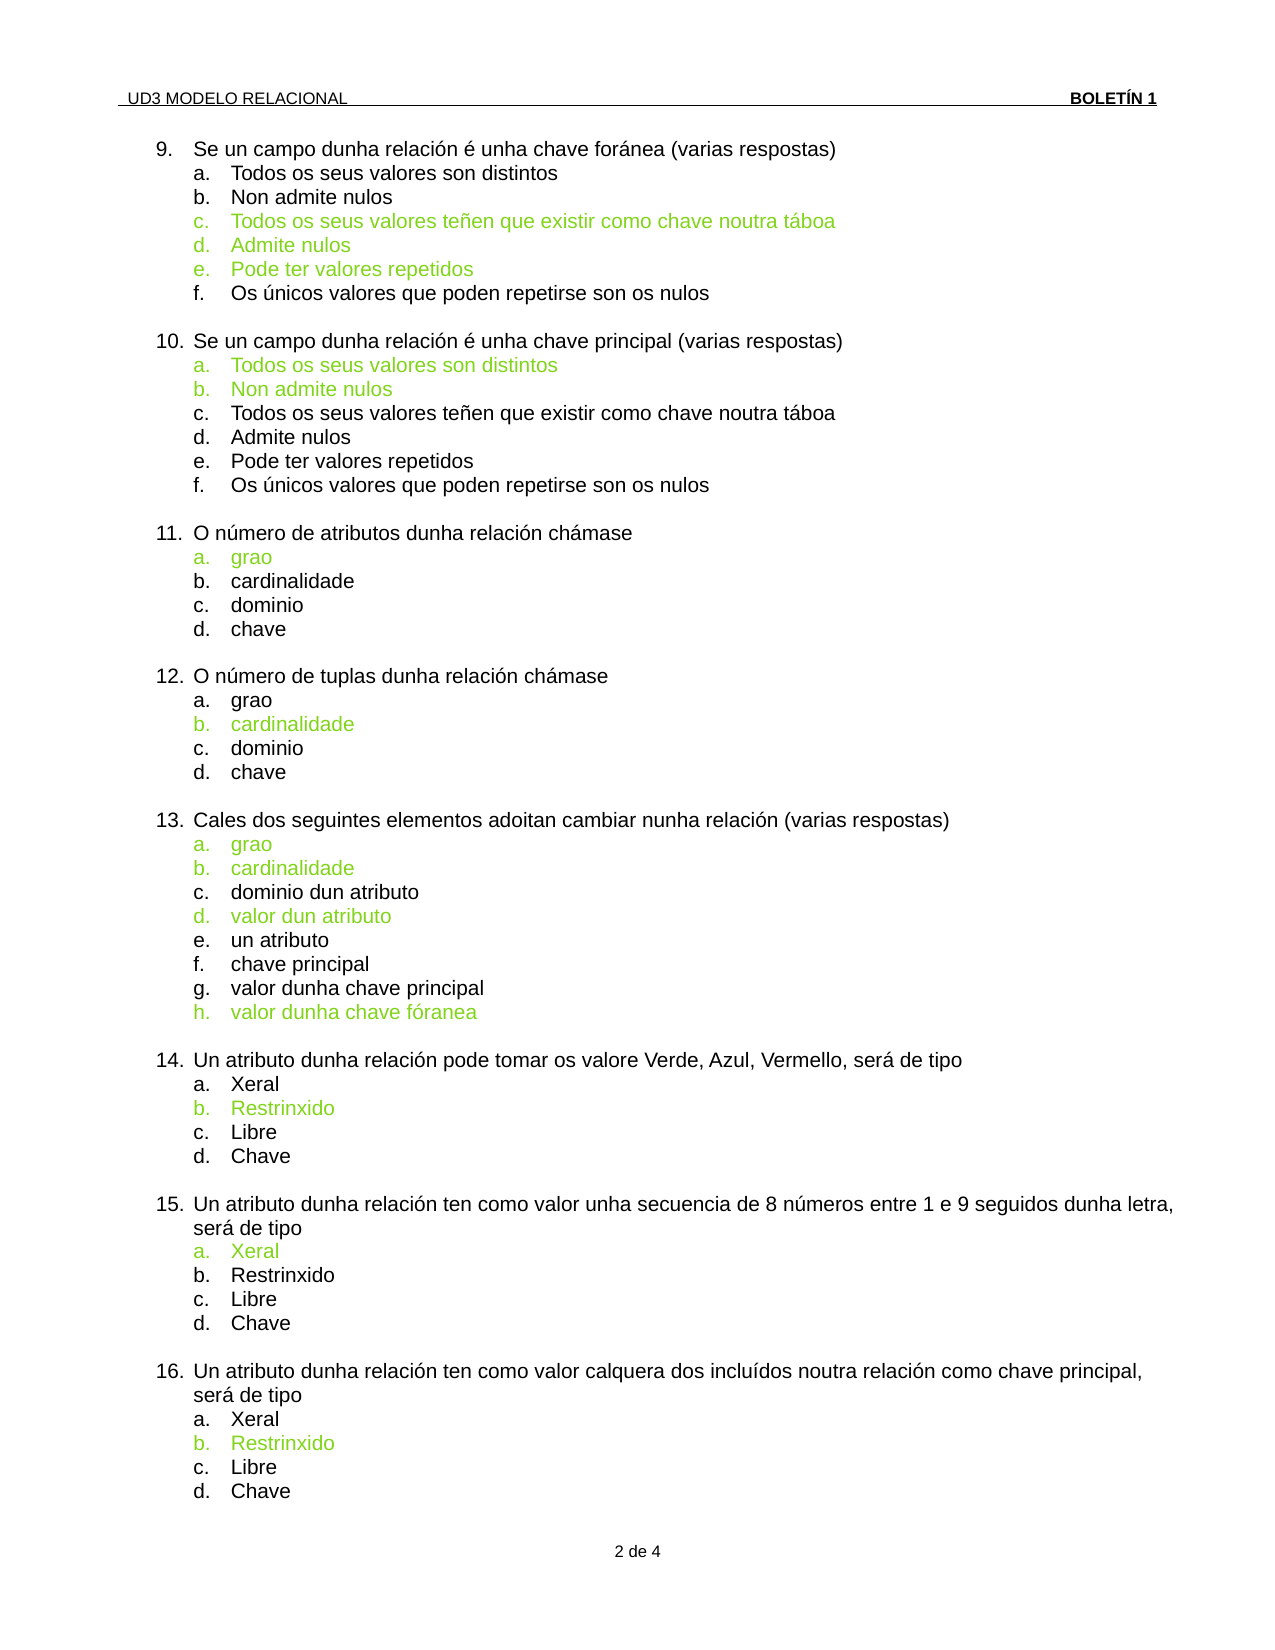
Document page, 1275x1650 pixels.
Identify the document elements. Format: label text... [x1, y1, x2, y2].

list Restrinxido [193, 1431, 1176, 1455]
list Xeral [193, 1407, 1176, 1431]
list Todos os seus valores son distintos [193, 161, 1176, 185]
list Chave [193, 1311, 1176, 1335]
list dominio [193, 592, 1176, 616]
list Pode ter valores repetidos [193, 449, 1176, 473]
list Restrinxido [193, 1096, 1176, 1119]
list Libre [193, 1287, 1176, 1311]
list cardinalidade [193, 856, 1176, 880]
list Todos os seus valores teñen que existir como chave noutra táboa [193, 209, 1176, 233]
list Libre [193, 1455, 1176, 1479]
list chave [193, 616, 1176, 640]
list Chave [193, 1143, 1176, 1167]
list grao [193, 544, 1176, 568]
list Se un campo dunha relación é unha chave principal (varias respostas) [156, 329, 1176, 353]
list Libre [193, 1119, 1176, 1143]
list Admite nulos [193, 233, 1176, 257]
list Un atributo dunha relación ten como valor calquera dos incluídos noutra relación como chave principal, será de tipo [156, 1359, 1176, 1407]
list valor dun atributo [193, 904, 1176, 928]
list O número de tuplas dunha relación chámase [156, 664, 1176, 688]
list dominio [193, 736, 1176, 760]
list Pode ter valores repetidos [193, 257, 1176, 281]
list Os únicos valores que poden repetirse son os nulos [193, 473, 1176, 497]
list grao [193, 688, 1176, 712]
list un atributo [193, 928, 1176, 952]
list Xeral [193, 1239, 1176, 1263]
list Cales dos seguintes elementos adoitan cambiar nunha relación (varias respostas) [156, 808, 1176, 832]
list Admite nulos [193, 425, 1176, 449]
list dominio dun atributo [193, 880, 1176, 904]
list cardinalidade [193, 712, 1176, 736]
list valor dunha chave principal [193, 976, 1176, 1000]
list Chave [193, 1479, 1176, 1503]
list valor dunha chave fóranea [193, 1000, 1176, 1024]
list Se un campo dunha relación é unha chave foránea (varias respostas) [156, 137, 1176, 161]
list Un atributo dunha relación pode tomar os valore Verde, Azul, Vermello, será de tipo [156, 1048, 1176, 1072]
list Xeral [193, 1072, 1176, 1096]
list O número de atributos dunha relación chámase [156, 521, 1176, 544]
list Non admite nulos [193, 377, 1176, 401]
list Non admite nulos [193, 185, 1176, 209]
list Restrinxido [193, 1263, 1176, 1287]
list Todos os seus valores son distintos [193, 353, 1176, 377]
list grao [193, 832, 1176, 856]
list Os únicos valores que poden repetirse son os nulos [193, 281, 1176, 305]
list cardinalidade [193, 568, 1176, 592]
list Un atributo dunha relación ten como valor unha secuencia de 8 números entre 1 e 9 seguidos dunha letra, será de tipo [156, 1191, 1176, 1239]
list Todos os seus valores teñen que existir como chave noutra táboa [193, 401, 1176, 425]
list chave principal [193, 952, 1176, 976]
list chave [193, 760, 1176, 784]
